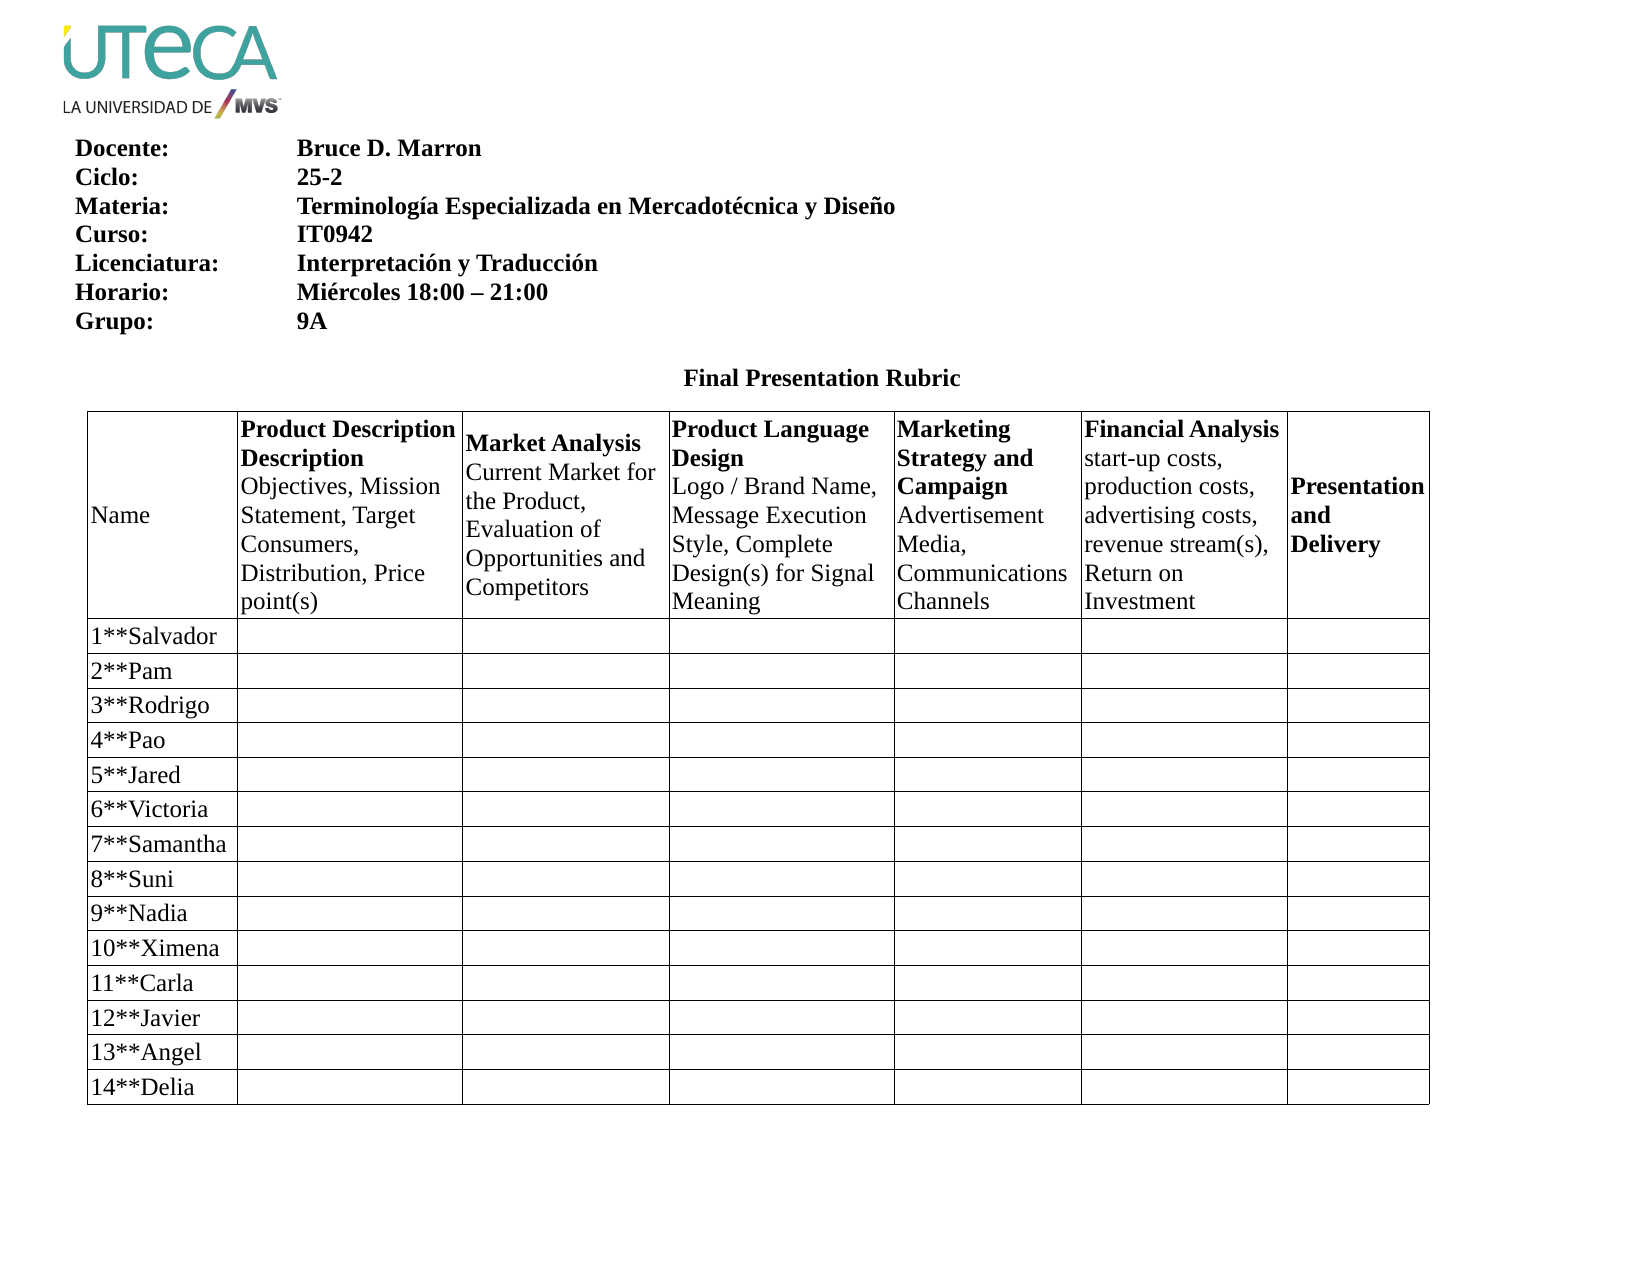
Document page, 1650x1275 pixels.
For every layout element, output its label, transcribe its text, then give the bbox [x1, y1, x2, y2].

table_cell [670, 1035, 894, 1069]
table_cell [895, 689, 1081, 722]
table_cell [1082, 1035, 1287, 1069]
table_cell 4**Pao [88, 723, 237, 757]
table_cell [1288, 654, 1429, 687]
table_cell [238, 827, 462, 861]
table_cell [238, 931, 462, 965]
table_cell [1082, 966, 1287, 999]
table_cell [895, 792, 1081, 826]
table_cell [238, 654, 462, 687]
table_cell [238, 1070, 462, 1104]
table_cell [1288, 723, 1429, 757]
table_cell [1288, 1001, 1429, 1034]
table_cell [895, 931, 1081, 965]
table_cell [895, 1035, 1081, 1069]
table_cell 5**Jared [88, 758, 237, 791]
table_cell [670, 758, 894, 791]
table_cell [238, 758, 462, 791]
text Materia: Terminología Especializada en Mercadotécnica y Diseño [75, 191, 1575, 219]
table_cell [895, 1001, 1081, 1034]
table_cell [1288, 897, 1429, 930]
table_cell [463, 723, 669, 757]
table_cell [238, 1035, 462, 1069]
table_cell [1288, 827, 1429, 861]
table_cell [463, 689, 669, 722]
text Grupo: 9A [75, 306, 1575, 334]
table_cell 13**Angel [88, 1035, 237, 1069]
table_cell 7**Samantha [88, 827, 237, 861]
table_cell [463, 862, 669, 896]
table_cell [1082, 758, 1287, 791]
table_cell 10**Ximena [88, 931, 237, 965]
table_cell [238, 689, 462, 722]
table_cell [238, 792, 462, 826]
table_cell [670, 862, 894, 896]
table_cell [1288, 1070, 1429, 1104]
table_header Presentation and Delivery [1288, 412, 1429, 618]
table_cell [1082, 862, 1287, 896]
table_cell [463, 931, 669, 965]
table_cell 6**Victoria [88, 792, 237, 826]
table_cell [238, 619, 462, 653]
text Final Presentation Rubric [75, 363, 1575, 392]
table_cell [1288, 758, 1429, 791]
table_cell [463, 1001, 669, 1034]
table_cell [463, 1070, 669, 1104]
table_cell [1082, 792, 1287, 826]
table_cell [670, 966, 894, 999]
table_cell [1082, 897, 1287, 930]
table_cell [895, 654, 1081, 687]
table_cell [1082, 1070, 1287, 1104]
table_cell [670, 792, 894, 826]
table_cell [463, 1035, 669, 1069]
table_cell 12**Javier [88, 1001, 237, 1034]
text Ciclo: 25-2 [75, 162, 1575, 191]
table_cell [895, 723, 1081, 757]
table_cell [895, 1070, 1081, 1104]
picture [61, 21, 284, 123]
table_cell [670, 1070, 894, 1104]
table_header Marketing Strategy and Campaign Advertisement Media, Communications Channels [895, 412, 1081, 618]
table_cell 2**Pam [88, 654, 237, 687]
table_cell 14**Delia [88, 1070, 237, 1104]
table_cell [670, 689, 894, 722]
table_cell [895, 966, 1081, 999]
table_cell [1082, 931, 1287, 965]
table_cell [238, 897, 462, 930]
table_cell [1288, 689, 1429, 722]
table_cell 9**Nadia [88, 897, 237, 930]
table_cell [1288, 966, 1429, 999]
table_cell [463, 827, 669, 861]
table_cell [670, 1001, 894, 1034]
table_cell [1082, 723, 1287, 757]
table_cell [1288, 792, 1429, 826]
table_cell [895, 897, 1081, 930]
table_cell [238, 1001, 462, 1034]
table_header Financial Analysis start-up costs, production costs, advertising costs, revenue stream(s), Return on Investment [1082, 412, 1287, 618]
table_cell [1288, 931, 1429, 965]
table_cell [463, 619, 669, 653]
table_cell [1082, 619, 1287, 653]
table_cell [1288, 862, 1429, 896]
table_cell [463, 654, 669, 687]
table_cell [1082, 654, 1287, 687]
text Curso: IT0942 [75, 219, 1575, 248]
table_cell [670, 897, 894, 930]
table_cell [895, 862, 1081, 896]
table_cell [463, 792, 669, 826]
table_cell [670, 931, 894, 965]
text Horario: Miércoles 18:00 – 21:00 [75, 277, 1575, 306]
table_cell [670, 827, 894, 861]
table_cell [1288, 619, 1429, 653]
table_cell 11**Carla [88, 966, 237, 999]
text Docente: Bruce D. Marron [75, 133, 1575, 162]
table_cell [463, 966, 669, 999]
table_cell [895, 827, 1081, 861]
table_cell [238, 723, 462, 757]
table_cell [238, 862, 462, 896]
table_header Name [88, 412, 237, 618]
table_cell 1**Salvador [88, 619, 237, 653]
table_cell [1082, 689, 1287, 722]
table_cell 8**Suni [88, 862, 237, 896]
table_cell [670, 654, 894, 687]
text Licenciatura: Interpretación y Traducción [75, 248, 1575, 277]
table_cell [670, 723, 894, 757]
table_header Market Analysis Current Market for the Product, Evaluation of Opportunities and Competitors [463, 412, 669, 618]
table_cell [895, 758, 1081, 791]
table_header Product Language Design Logo / Brand Name, Message Execution Style, Complete Design(s) for Signal Meaning [670, 412, 894, 618]
table_cell [463, 897, 669, 930]
table_cell [463, 758, 669, 791]
table_cell [895, 619, 1081, 653]
table_cell [1082, 827, 1287, 861]
table_cell [1288, 1035, 1429, 1069]
table_cell [670, 619, 894, 653]
table_header Product Description Description Objectives, Mission Statement, Target Consumers, Distribution, Price point(s) [238, 412, 462, 618]
table_cell 3**Rodrigo [88, 689, 237, 722]
table_cell [1082, 1001, 1287, 1034]
table_cell [238, 966, 462, 999]
